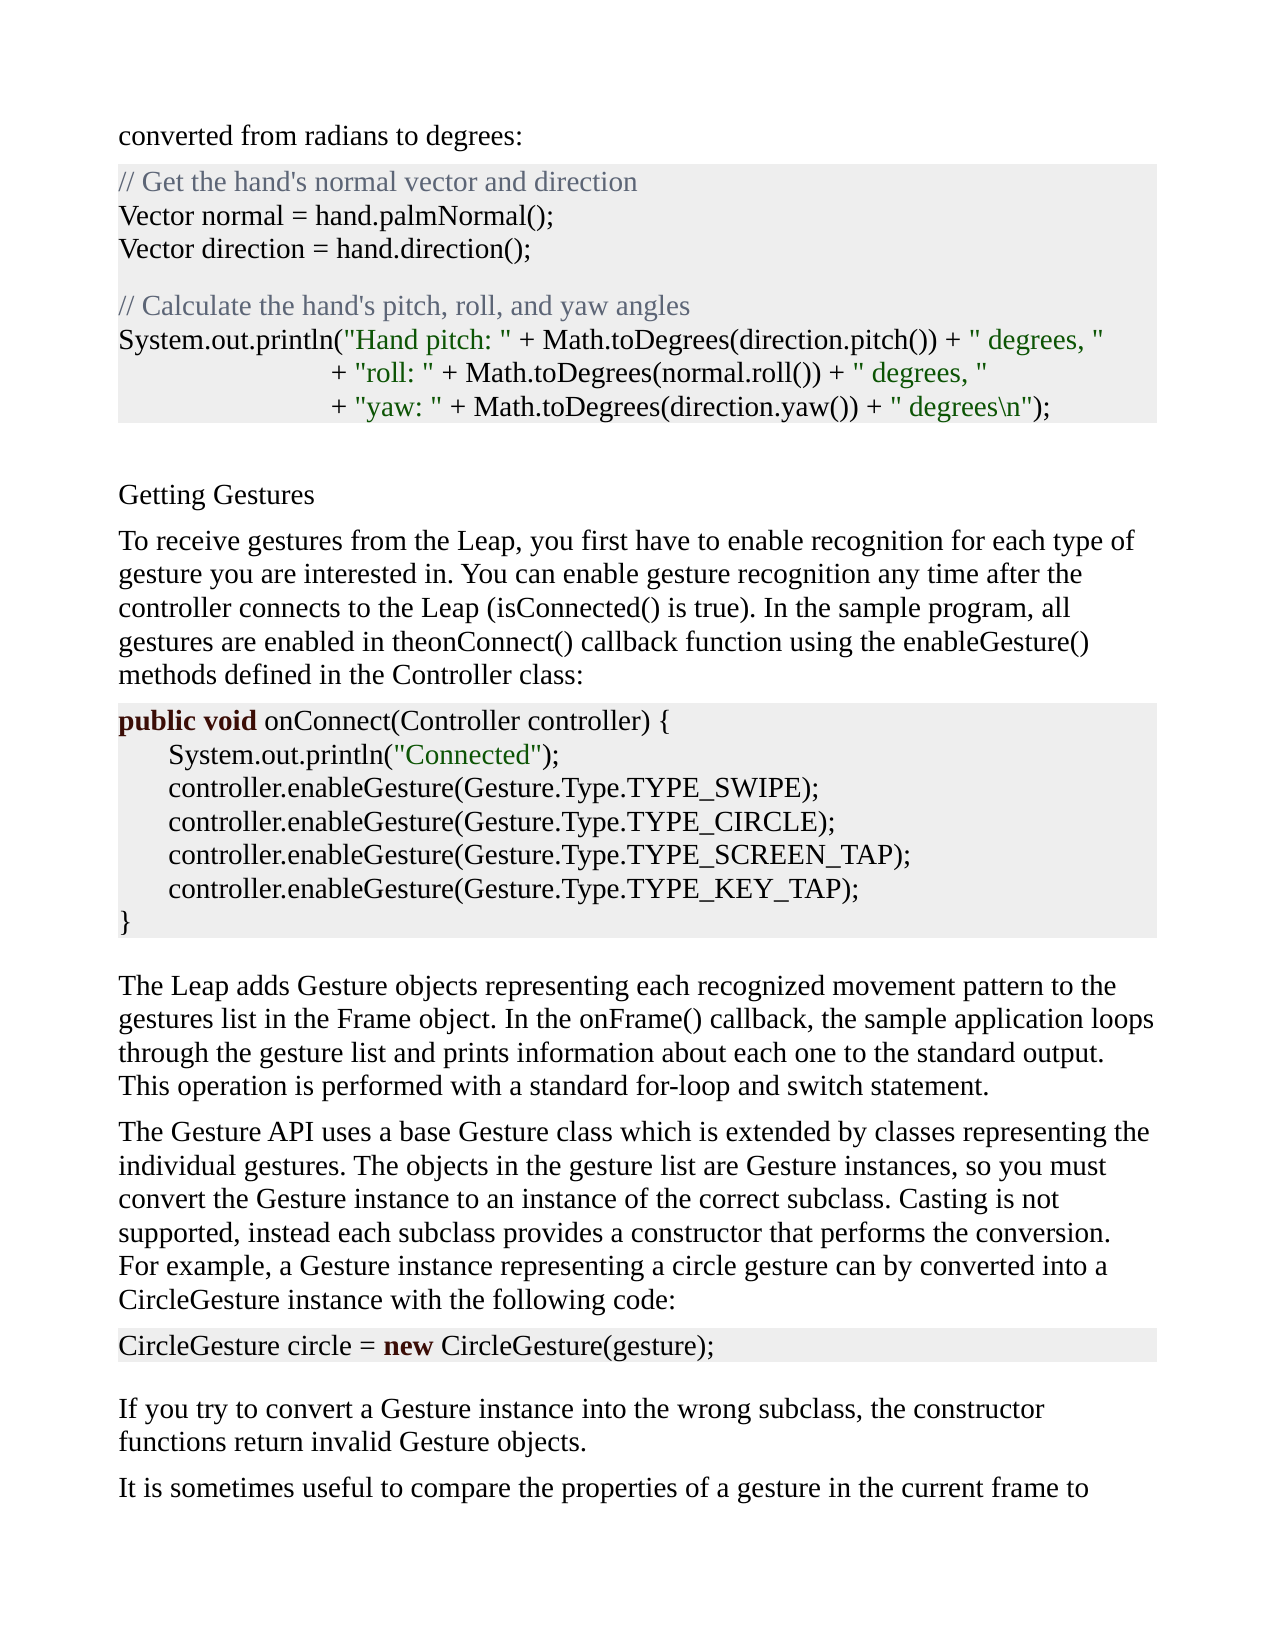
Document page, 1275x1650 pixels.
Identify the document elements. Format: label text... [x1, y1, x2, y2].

text } [118, 904, 1157, 938]
text public void onConnect(Controller controller) { [118, 703, 1157, 737]
text controller.enableGesture(Gesture.Type.TYPE_SCREEN_TAP); [118, 837, 1157, 871]
text It is sometimes useful to compare the properties of a gesture in the current frame to [118, 1471, 1157, 1504]
text + "roll: " + Math.toDegrees(normal.roll()) + " degrees, " [118, 356, 1157, 389]
text The Gesture API uses a base Gesture class which is extended by classes representing the individual gestures. The objects in the gesture list are Gesture instances, so you must convert the Gesture instance to an instance of the correct subclass. Casting is not supported, instead each subclass provides a constructor that performs the conversion. For example, a Gesture instance representing a circle gesture can by converted into a CircleGesture instance with the following code: [118, 1114, 1157, 1316]
text Vector direction = hand.direction(); [118, 231, 1157, 265]
text controller.enableGesture(Gesture.Type.TYPE_CIRCLE); [118, 804, 1157, 837]
text System.out.println("Hand pitch: " + Math.toDegrees(direction.pitch()) + " degrees, " [118, 322, 1157, 356]
text + "yaw: " + Math.toDegrees(direction.yaw()) + " degrees\n"); [118, 389, 1157, 423]
text To receive gestures from the Leap, you first have to enable recognition for each type of gesture you are interested in. You can enable gesture recognition any time after the controller connects to the Leap (isConnected() is true). In the sample program, all gestures are enabled in theonConnect() callback function using the enableGesture() methods defined in the Controller class: [118, 523, 1157, 691]
text // Calculate the hand's pitch, roll, and yaw angles [118, 288, 1157, 322]
text // Get the hand's normal vector and direction [118, 164, 1157, 198]
text controller.enableGesture(Gesture.Type.TYPE_KEY_TAP); [118, 871, 1157, 904]
text System.out.println("Connected"); [118, 737, 1157, 770]
text controller.enableGesture(Gesture.Type.TYPE_SWIPE); [118, 770, 1157, 804]
text If you try to convert a Gesture instance into the wrong subclass, the constructor functions return invalid Gesture objects. [118, 1391, 1157, 1458]
text Vector normal = hand.palmNormal(); [118, 198, 1157, 231]
text CircleGesture circle = new CircleGesture(gesture); [118, 1328, 1157, 1362]
text converted from radians to degrees: [118, 118, 1157, 152]
subtitle Getting Gestures [118, 477, 1157, 511]
text The Leap adds Gesture objects representing each recognized movement pattern to the gestures list in the Frame object. In the onFrame() callback, the sample application loops through the gesture list and prints information about each one to the standard output. This operation is performed with a standard for-loop and switch statement. [118, 968, 1157, 1102]
